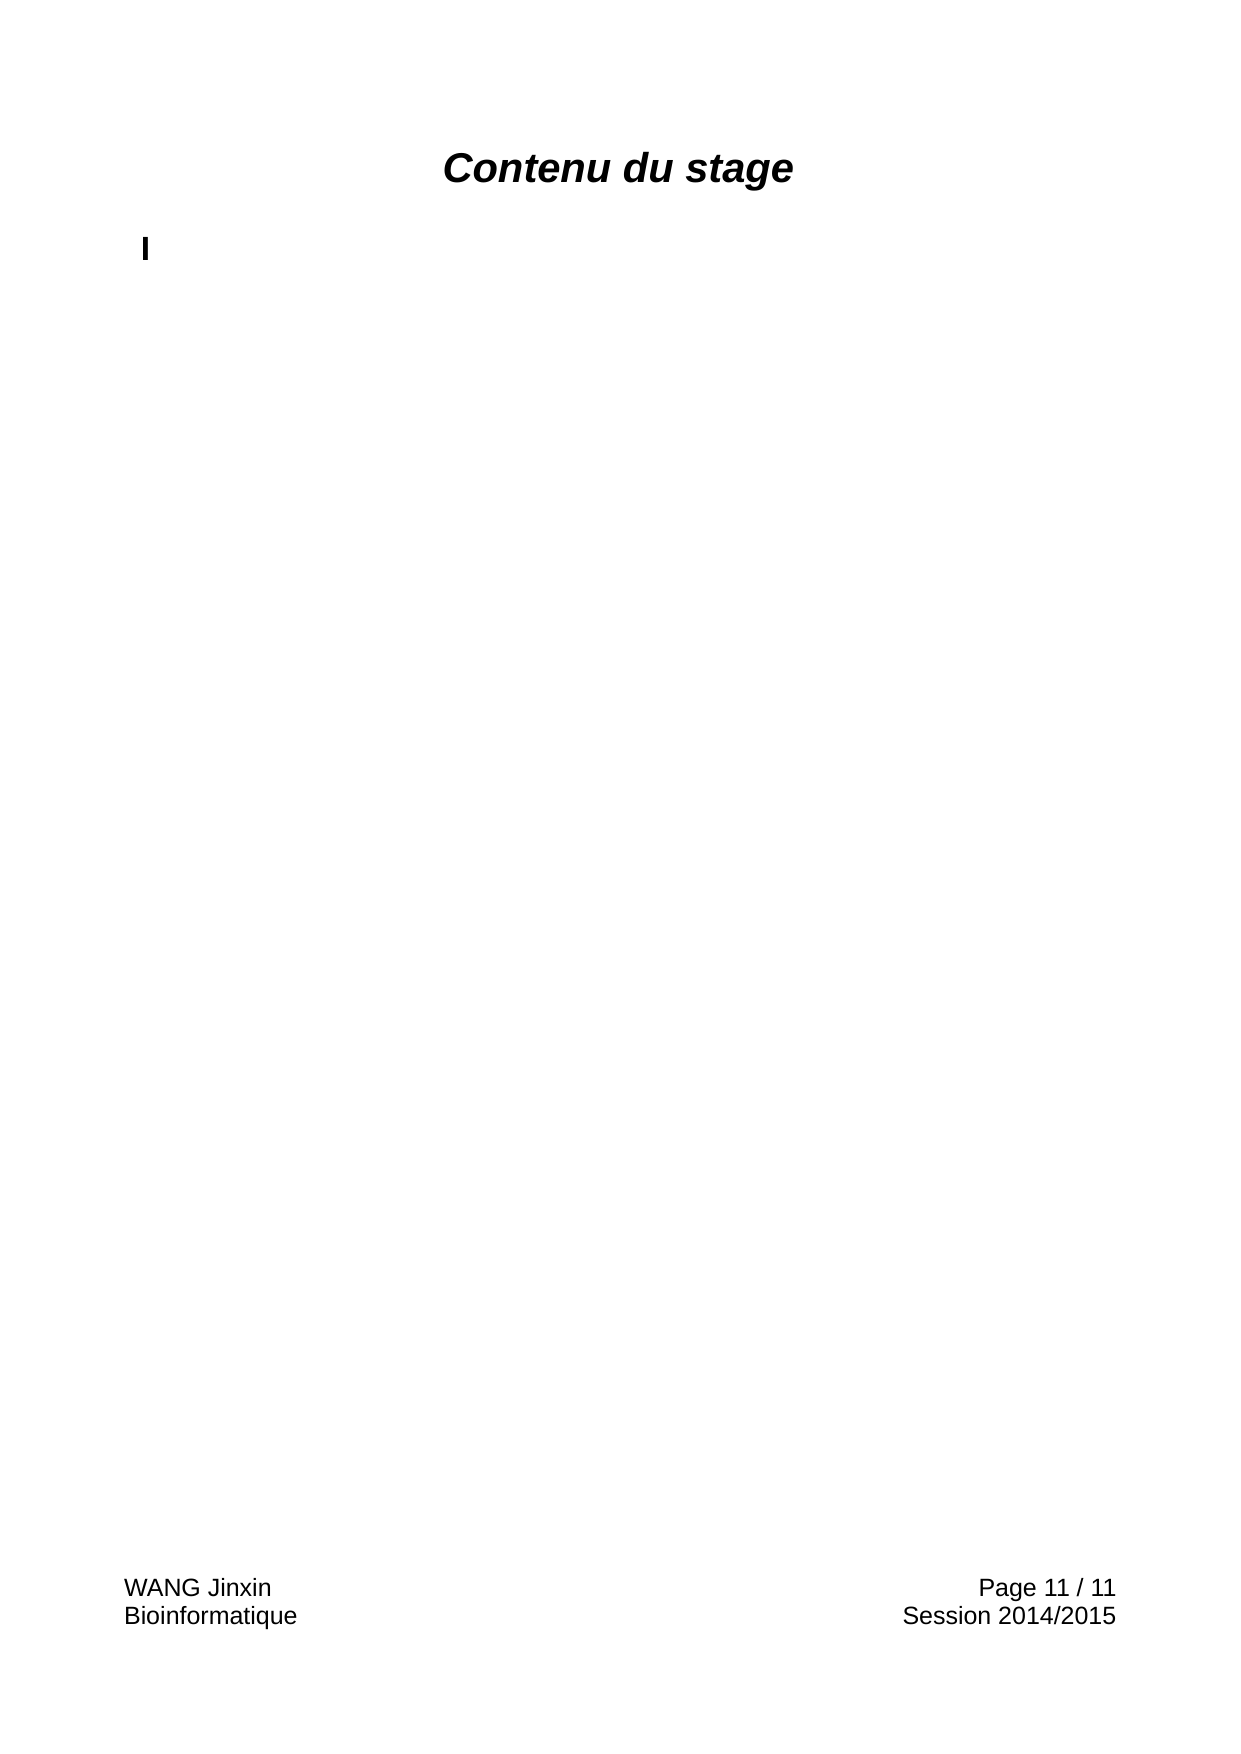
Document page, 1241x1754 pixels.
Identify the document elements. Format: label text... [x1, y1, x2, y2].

subtitle Contenu du stage [118, 143, 1122, 191]
